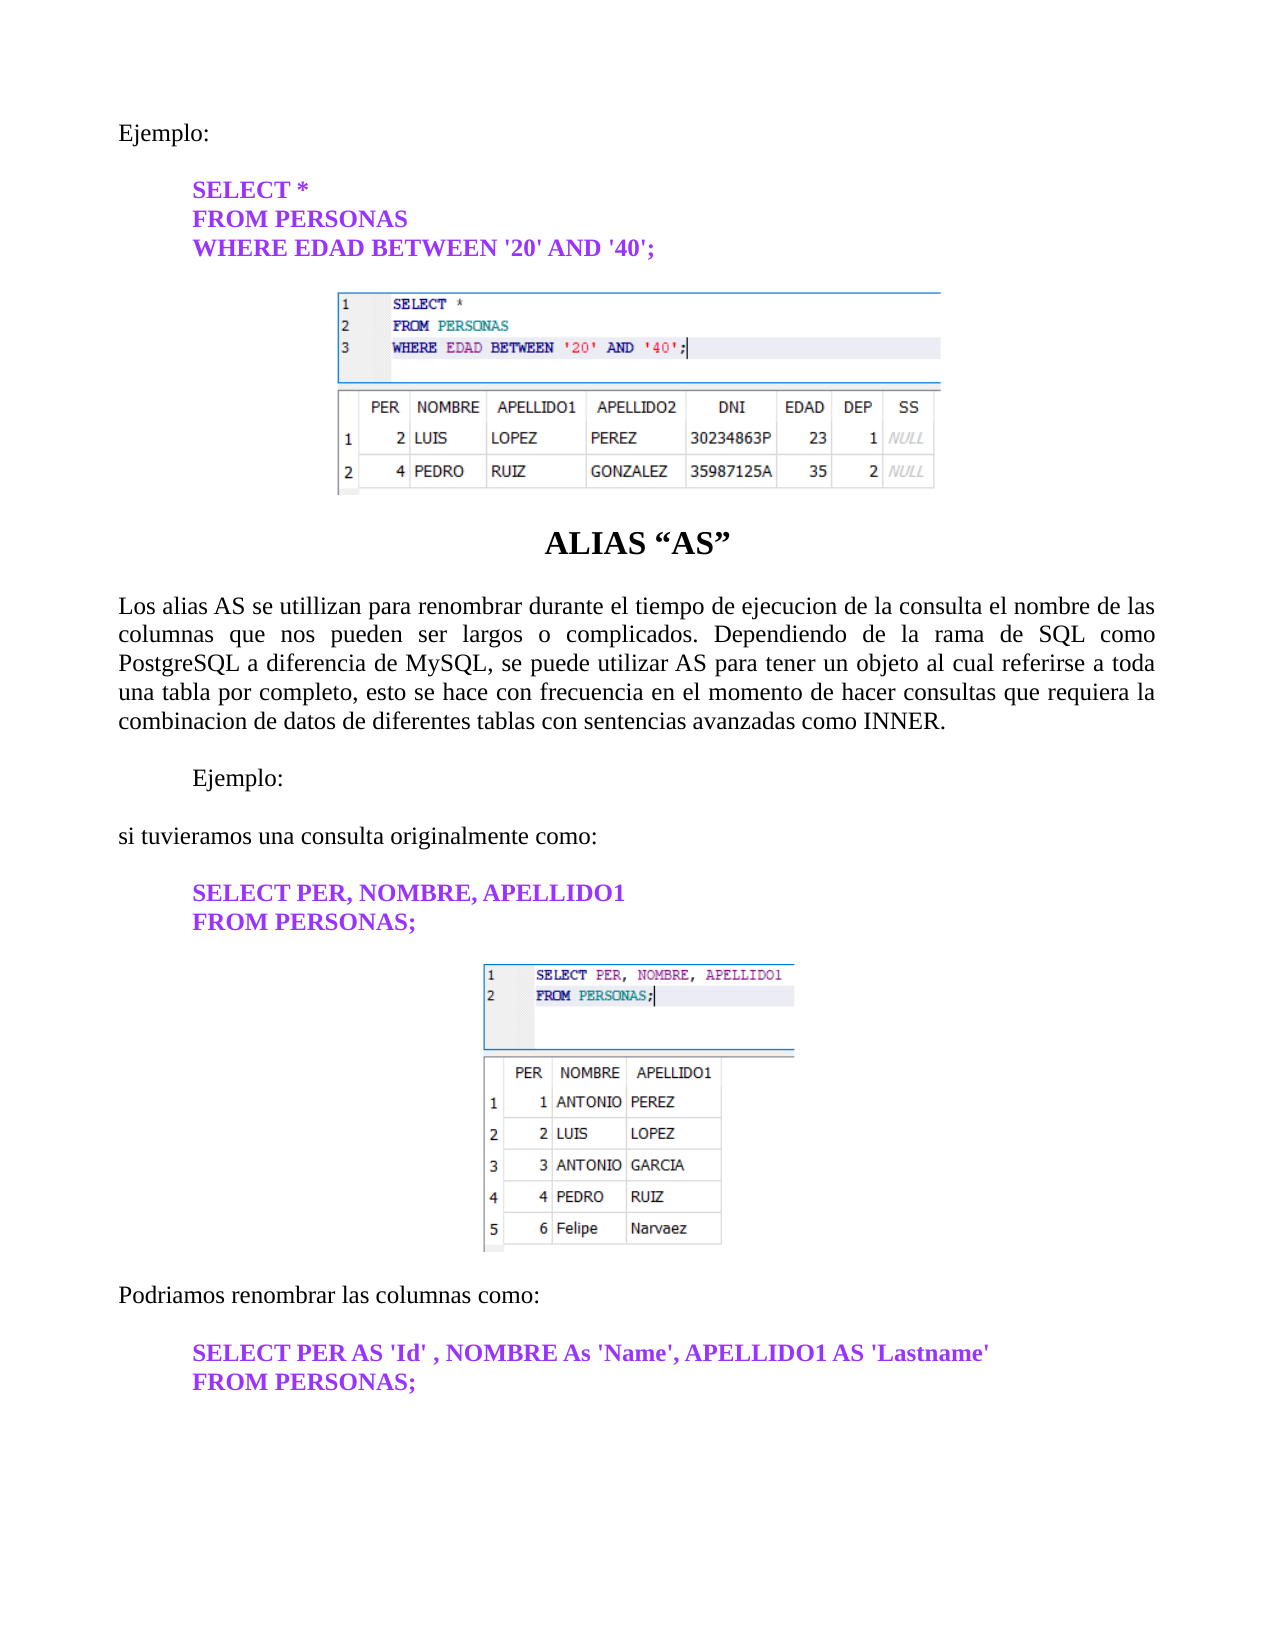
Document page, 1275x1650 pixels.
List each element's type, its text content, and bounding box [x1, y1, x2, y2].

text ALIAS “AS” [118, 524, 1157, 562]
text SELECT PER AS 'Id' , NOMBRE As 'Name', APELLIDO1 AS 'Lastname' [118, 1338, 1157, 1367]
picture [334, 290, 941, 495]
text si tuvieramos una consulta originalmente como: [118, 821, 1157, 849]
text Ejemplo: [118, 118, 1157, 147]
text Ejemplo: [118, 763, 1157, 792]
picture [480, 964, 795, 1252]
text SELECT PER, NOMBRE, APELLIDO1 [118, 878, 1157, 907]
text SELECT * [118, 176, 1157, 204]
text Los alias AS se utillizan para renombrar durante el tiempo de ejecucion de la consulta el nombre de las columnas que nos pueden ser largos o complicados. Dependiendo de la rama de SQL como PostgreSQL a diferencia de MySQL, se puede utilizar AS para tener un objeto al cual referirse a toda una tabla por completo, esto se hace con frecuencia en el momento de hacer consultas que requiera la combinacion de datos de diferentes tablas con sentencias avanzadas como INNER. [118, 591, 1157, 734]
text FROM PERSONAS [118, 204, 1157, 233]
text WHERE EDAD BETWEEN '20' AND '40'; [118, 233, 1157, 262]
text FROM PERSONAS; [118, 1367, 1157, 1395]
text FROM PERSONAS; [118, 907, 1157, 936]
text Podriamos renombrar las columnas como: [118, 1280, 1157, 1309]
